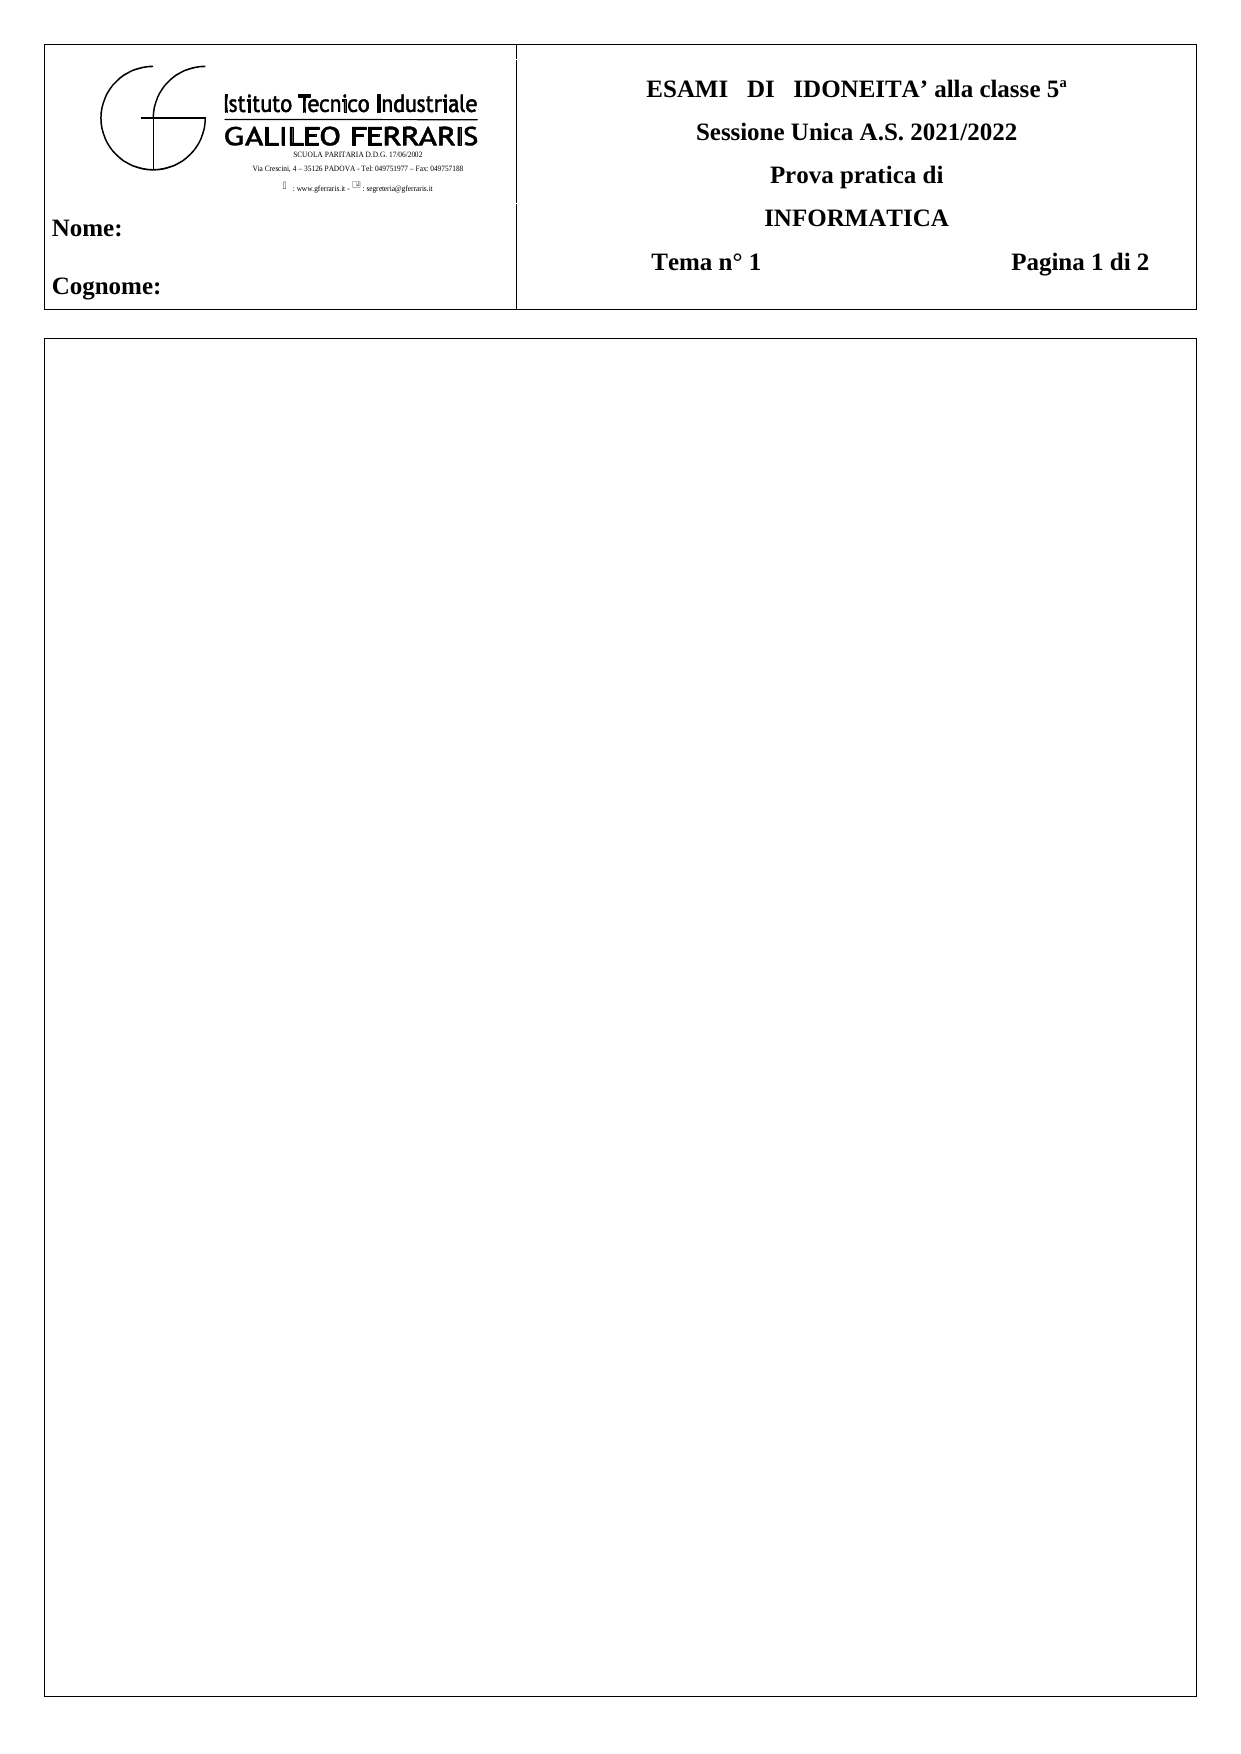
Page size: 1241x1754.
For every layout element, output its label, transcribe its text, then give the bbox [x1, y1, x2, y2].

table_header ESAMI DI IDONEITA’ alla classe 5a Sessione Unica A.S. 2021/2022 Prova pratica di INFORMATICA Tema n° 1 Pagina 1 di 2 [517, 45, 1196, 308]
table_header Nome: Cognome: [45, 45, 522, 308]
table_header [45, 339, 1196, 1696]
